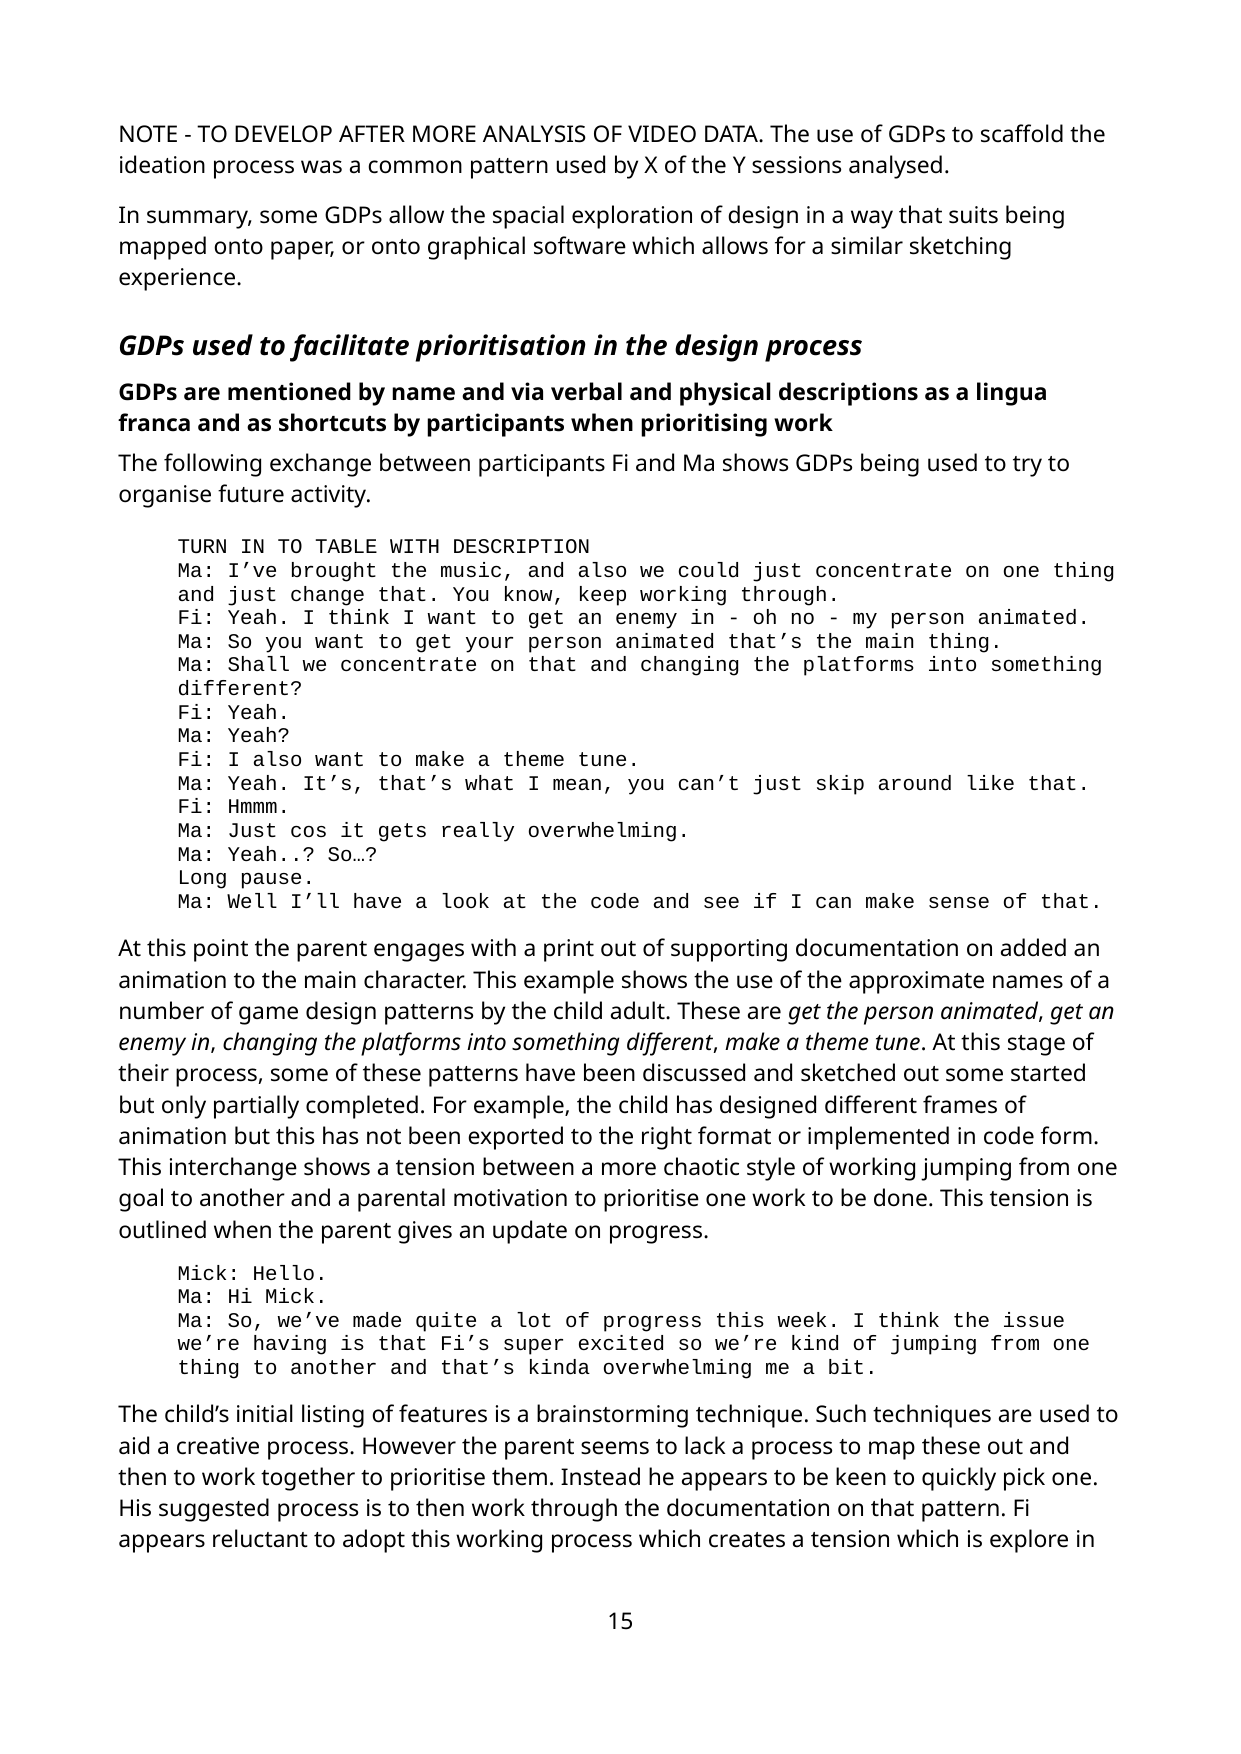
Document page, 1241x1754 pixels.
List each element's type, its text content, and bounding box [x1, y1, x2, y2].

text Ma: Just cos it gets really overwhelming. [177, 820, 1122, 844]
text Fi: Hmmm. [177, 796, 1122, 820]
text Ma: Yeah..? So…? [177, 844, 1122, 867]
text Fi: Yeah. I think I want to get an enemy in - oh no - my person animated. [177, 607, 1122, 631]
text Ma: Hi Mick. [177, 1286, 1122, 1310]
text Long pause. [177, 867, 1122, 891]
text Fi: Yeah. [177, 702, 1122, 725]
text The child’s initial listing of features is a brainstorming technique. Such techniques are used to aid a creative process. However the parent seems to lack a process to map these out and then to work together to prioritise them. Instead he appears to be keen to quickly pick one. His suggested process is to then work through the documentation on that pattern. Fi appears reluctant to adopt this working process which creates a tension which is explore in [118, 1398, 1122, 1555]
text Ma: Well I’ll have a look at the code and see if I can make sense of that. [177, 891, 1122, 914]
text NOTE - TO DEVELOP AFTER MORE ANALYSIS OF VIDEO DATA. The use of GDPs to scaffold the ideation process was a common pattern used by X of the Y sessions analysed. [118, 118, 1122, 181]
text GDPs are mentioned by name and via verbal and physical descriptions as a lingua franca and as shortcuts by participants when prioritising work [118, 376, 1122, 438]
subtitle GDPs used to facilitate prioritisation in the design process [118, 326, 1122, 363]
text In summary, some GDPs allow the spacial exploration of design in a way that suits being mapped onto paper, or onto graphical software which allows for a similar sketching experience. [118, 198, 1122, 292]
text Ma: I’ve brought the music, and also we could just concentrate on one thing and just change that. You know, keep working through. [177, 560, 1122, 607]
text TURN IN TO TABLE WITH DESCRIPTION [177, 536, 1122, 560]
text The following exchange between participants Fi and Ma shows GDPs being used to try to organise future activity. [118, 447, 1122, 509]
text Fi: I also want to make a theme tune. [177, 749, 1122, 773]
text Ma: So, we’ve made quite a lot of progress this week. I think the issue we’re having is that Fi’s super excited so we’re kind of jumping from one thing to another and that’s kinda overwhelming me a bit. [177, 1310, 1122, 1381]
text At this point the parent engages with a print out of supporting documentation on added an animation to the main character. This example shows the use of the approximate names of a number of game design patterns by the child adult. These are get the person animated, get an enemy in, changing the platforms into something different, make a theme tune. At this stage of their process, some of these patterns have been discussed and sketched out some started but only partially completed. For example, the child has designed different frames of animation but this has not been exported to the right format or implemented in code form. This interchange shows a tension between a more chaotic style of working jumping from one goal to another and a parental motivation to prioritise one work to be done. This tension is outlined when the parent gives an update on progress. [118, 932, 1122, 1245]
text Ma: Yeah? [177, 725, 1122, 749]
text Ma: So you want to get your person animated that’s the main thing. [177, 631, 1122, 654]
text Mick: Hello. [177, 1262, 1122, 1286]
text Ma: Yeah. It’s, that’s what I mean, you can’t just skip around like that. [177, 773, 1122, 796]
text Ma: Shall we concentrate on that and changing the platforms into something different? [177, 654, 1122, 702]
